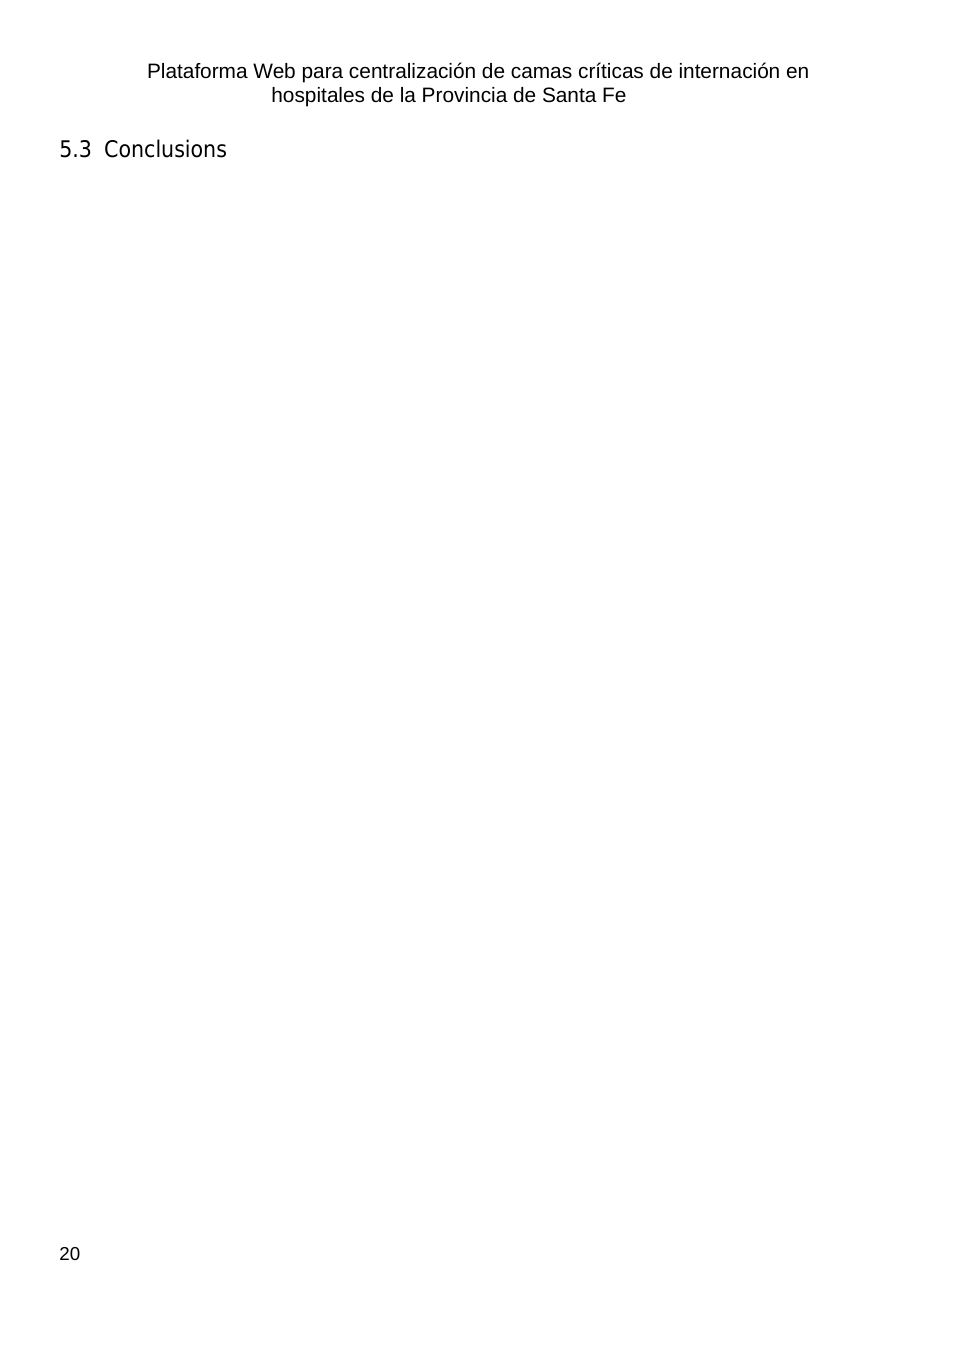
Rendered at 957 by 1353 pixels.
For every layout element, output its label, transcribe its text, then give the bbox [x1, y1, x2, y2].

subtitle Conclusions [59, 136, 838, 163]
